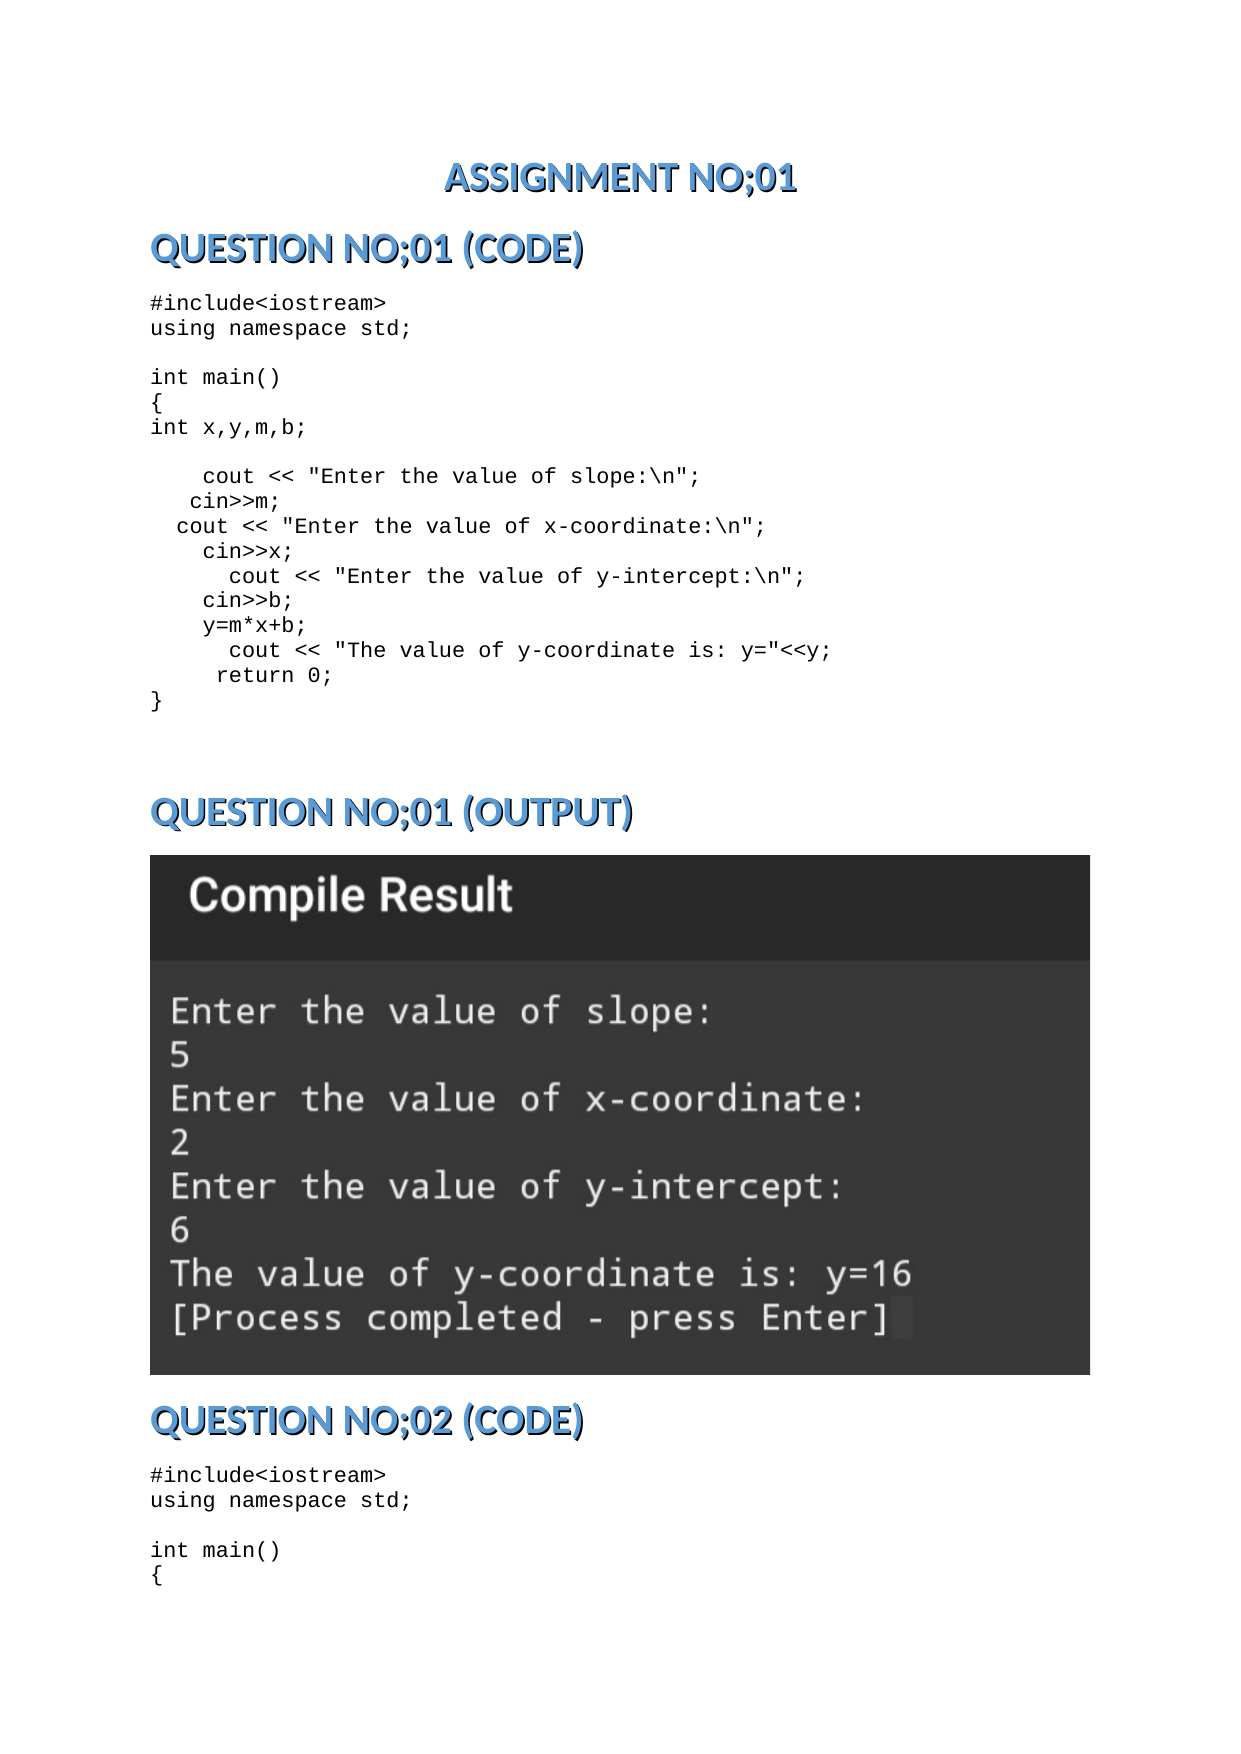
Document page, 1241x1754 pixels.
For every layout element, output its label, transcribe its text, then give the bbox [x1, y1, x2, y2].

text { [150, 1564, 1090, 1588]
text cin>>x; [150, 540, 1090, 565]
text int main() [150, 366, 1090, 391]
text cout << "Enter the value of slope:\n"; [150, 466, 1090, 490]
text QUESTION NO;01 (OUTPUT) [150, 784, 1090, 835]
text cout << "The value of y-coordinate is: y="<<y; [150, 639, 1090, 664]
text cin>>m; [150, 490, 1090, 515]
text int main() [150, 1539, 1090, 1564]
text y=m*x+b; [150, 614, 1090, 639]
text QUESTION NO;01 (CODE) [150, 221, 1090, 272]
text using namespace std; [150, 1489, 1090, 1514]
text cout << "Enter the value of x-coordinate:\n"; [150, 515, 1090, 540]
text { [150, 391, 1090, 416]
text QUESTION NO;02 (CODE) [150, 1393, 1090, 1444]
text ASSIGNMENT NO;01 [150, 150, 1090, 201]
text return 0; [150, 664, 1090, 689]
text cin>>b; [150, 589, 1090, 614]
text #include<iostream> [150, 1464, 1090, 1489]
text using namespace std; [150, 317, 1090, 342]
text int x,y,m,b; [150, 416, 1090, 441]
text cout << "Enter the value of y-intercept:\n"; [150, 565, 1090, 589]
text #include<iostream> [150, 292, 1090, 317]
text } [150, 689, 1090, 713]
